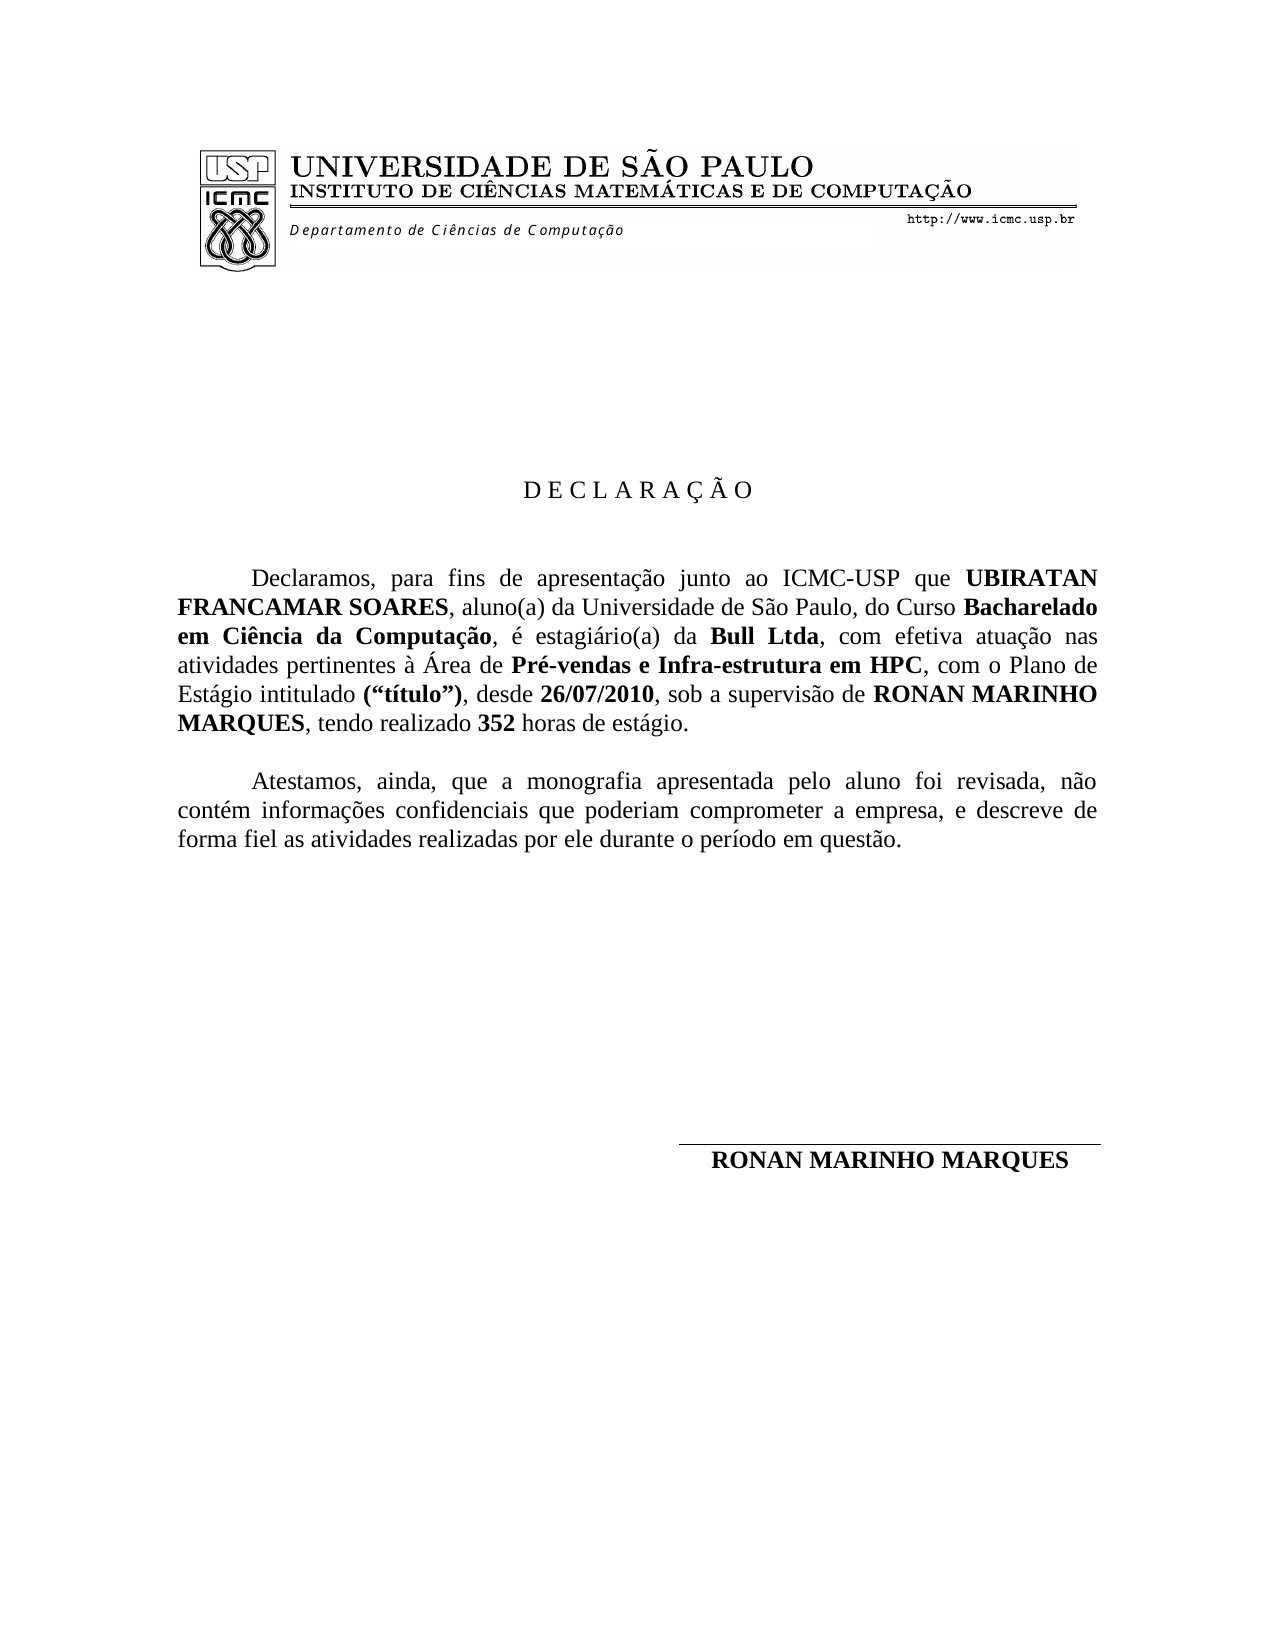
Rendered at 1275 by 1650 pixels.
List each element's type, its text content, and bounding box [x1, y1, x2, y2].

text Declaramos, para fins de apresentação junto ao ICMC-USP que UBIRATAN FRANCAMAR SOARES, aluno(a) da Universidade de São Paulo, do Curso Bacharelado em Ciência da Computação, é estagiário(a) da Bull Ltda, com efetiva atuação nas atividades pertinentes à Área de Pré-vendas e Infra-estrutura em HPC, com o Plano de Estágio intitulado (“título”), desde 26/07/2010, sob a supervisão de RONAN MARINHO MARQUES, tendo realizado 352 horas de estágio. [177, 563, 1098, 737]
text D E C L A R A Ç Ã O [177, 475, 1098, 504]
table_header RONAN MARINHO MARQUES [679, 1145, 1101, 1174]
text Atestamos, ainda, que a monografia apresentada pelo aluno foi revisada, não contém informações confidenciais que poderiam comprometer a empresa, e descreve de forma fiel as atividades realizadas por ele durante o período em questão. [177, 766, 1098, 853]
